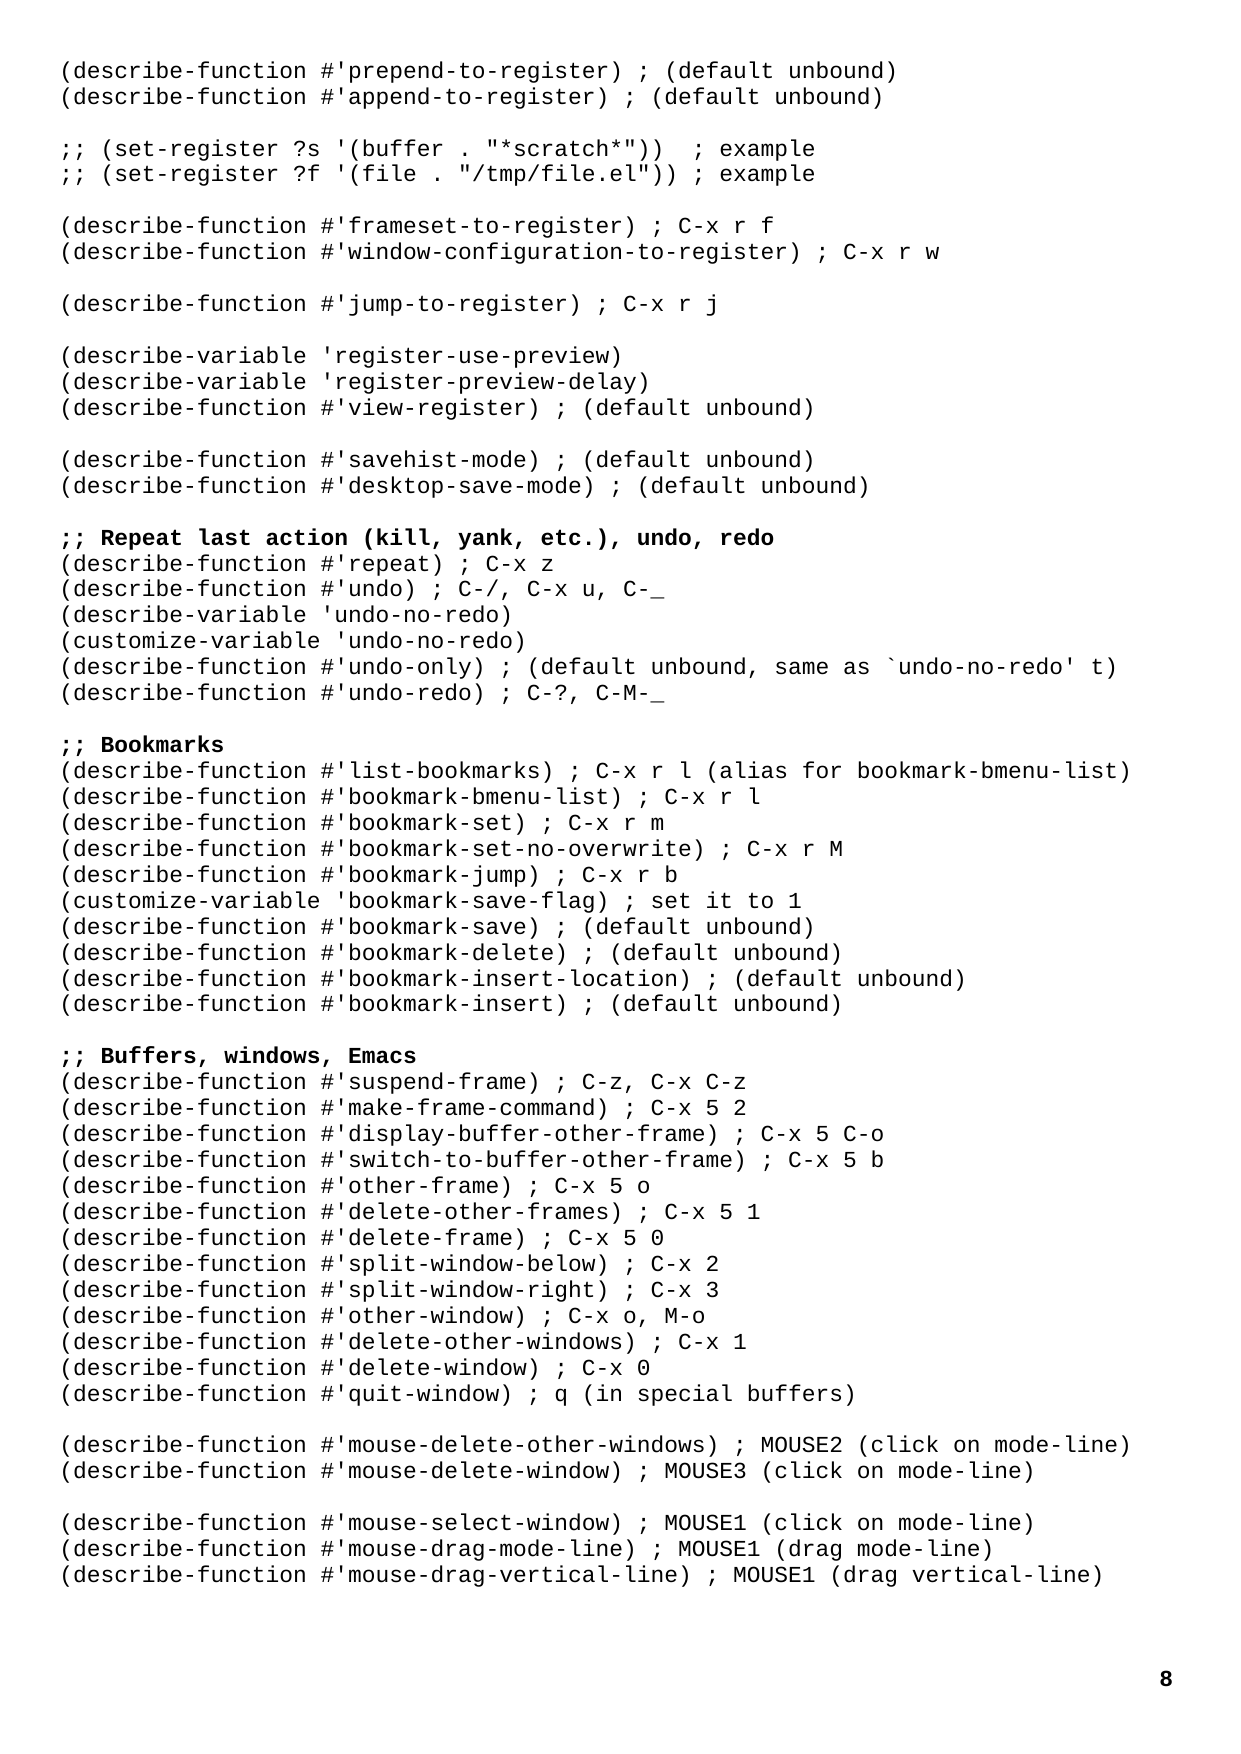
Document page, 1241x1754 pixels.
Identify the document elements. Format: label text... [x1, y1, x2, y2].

text (describe-function #'undo) ; C-/, C-x u, C-_ [59, 578, 1181, 604]
text (describe-function #'mouse-drag-vertical-line) ; MOUSE1 (drag vertical-line) [59, 1563, 1181, 1589]
text (describe-function #'mouse-drag-mode-line) ; MOUSE1 (drag mode-line) [59, 1537, 1181, 1563]
text (describe-function #'desktop-save-mode) ; (default unbound) [59, 474, 1181, 500]
text (describe-function #'delete-window) ; C-x 0 [59, 1356, 1181, 1382]
text (describe-function #'append-to-register) ; (default unbound) [59, 85, 1181, 111]
text (describe-function #'switch-to-buffer-other-frame) ; C-x 5 b [59, 1148, 1181, 1174]
text (describe-function #'mouse-delete-other-windows) ; MOUSE2 (click on mode-line) [59, 1434, 1181, 1460]
text (describe-function #'bookmark-jump) ; C-x r b [59, 863, 1181, 889]
text (describe-function #'make-frame-command) ; C-x 5 2 [59, 1097, 1181, 1122]
text (describe-function #'bookmark-bmenu-list) ; C-x r l [59, 785, 1181, 811]
text ;; (set-register ?s '(buffer . "*scratch*")) ; example [59, 137, 1181, 163]
text (describe-function #'quit-window) ; q (in special buffers) [59, 1382, 1181, 1408]
text (describe-function #'undo-only) ; (default unbound, same as `undo-no-redo' t) [59, 656, 1181, 682]
text (describe-function #'mouse-delete-window) ; MOUSE3 (click on mode-line) [59, 1460, 1181, 1486]
text ;; (set-register ?f '(file . "/tmp/file.el")) ; example [59, 163, 1181, 189]
text (describe-function #'bookmark-insert-location) ; (default unbound) [59, 967, 1181, 993]
text (describe-function #'view-register) ; (default unbound) [59, 396, 1181, 422]
text (describe-function #'bookmark-save) ; (default unbound) [59, 915, 1181, 941]
text (describe-function #'bookmark-delete) ; (default unbound) [59, 941, 1181, 967]
text (describe-function #'delete-other-windows) ; C-x 1 [59, 1330, 1181, 1356]
text (describe-function #'delete-other-frames) ; C-x 5 1 [59, 1200, 1181, 1226]
text (describe-variable 'register-preview-delay) [59, 370, 1181, 396]
text (describe-function #'savehist-mode) ; (default unbound) [59, 448, 1181, 474]
text (describe-function #'other-window) ; C-x o, M-o [59, 1304, 1181, 1330]
text ;; Buffers, windows, Emacs [59, 1045, 1181, 1071]
text (describe-function #'split-window-below) ; C-x 2 [59, 1252, 1181, 1278]
text (describe-function #'other-frame) ; C-x 5 o [59, 1174, 1181, 1200]
text (describe-function #'undo-redo) ; C-?, C-M-_ [59, 682, 1181, 707]
text (describe-variable 'register-use-preview) [59, 344, 1181, 370]
text (describe-function #'bookmark-set-no-overwrite) ; C-x r M [59, 837, 1181, 863]
text (describe-function #'mouse-select-window) ; MOUSE1 (click on mode-line) [59, 1512, 1181, 1537]
text (describe-function #'frameset-to-register) ; C-x r f [59, 215, 1181, 241]
text (describe-function #'display-buffer-other-frame) ; C-x 5 C-o [59, 1122, 1181, 1148]
text (describe-function #'split-window-right) ; C-x 3 [59, 1278, 1181, 1304]
text (describe-function #'delete-frame) ; C-x 5 0 [59, 1226, 1181, 1252]
text (describe-function #'bookmark-set) ; C-x r m [59, 811, 1181, 837]
text (describe-variable 'undo-no-redo) [59, 604, 1181, 630]
text (customize-variable 'undo-no-redo) [59, 630, 1181, 656]
text ;; Bookmarks [59, 733, 1181, 759]
text (describe-function #'repeat) ; C-x z [59, 552, 1181, 578]
text ;; Repeat last action (kill, yank, etc.), undo, redo [59, 526, 1181, 552]
text (describe-function #'prepend-to-register) ; (default unbound) [59, 59, 1181, 85]
text (describe-function #'window-configuration-to-register) ; C-x r w [59, 241, 1181, 267]
text (describe-function #'bookmark-insert) ; (default unbound) [59, 993, 1181, 1019]
text (customize-variable 'bookmark-save-flag) ; set it to 1 [59, 889, 1181, 915]
text 8 [59, 1667, 1181, 1693]
text (describe-function #'list-bookmarks) ; C-x r l (alias for bookmark-bmenu-list) [59, 759, 1181, 785]
text (describe-function #'jump-to-register) ; C-x r j [59, 292, 1181, 318]
text (describe-function #'suspend-frame) ; C-z, C-x C-z [59, 1071, 1181, 1097]
